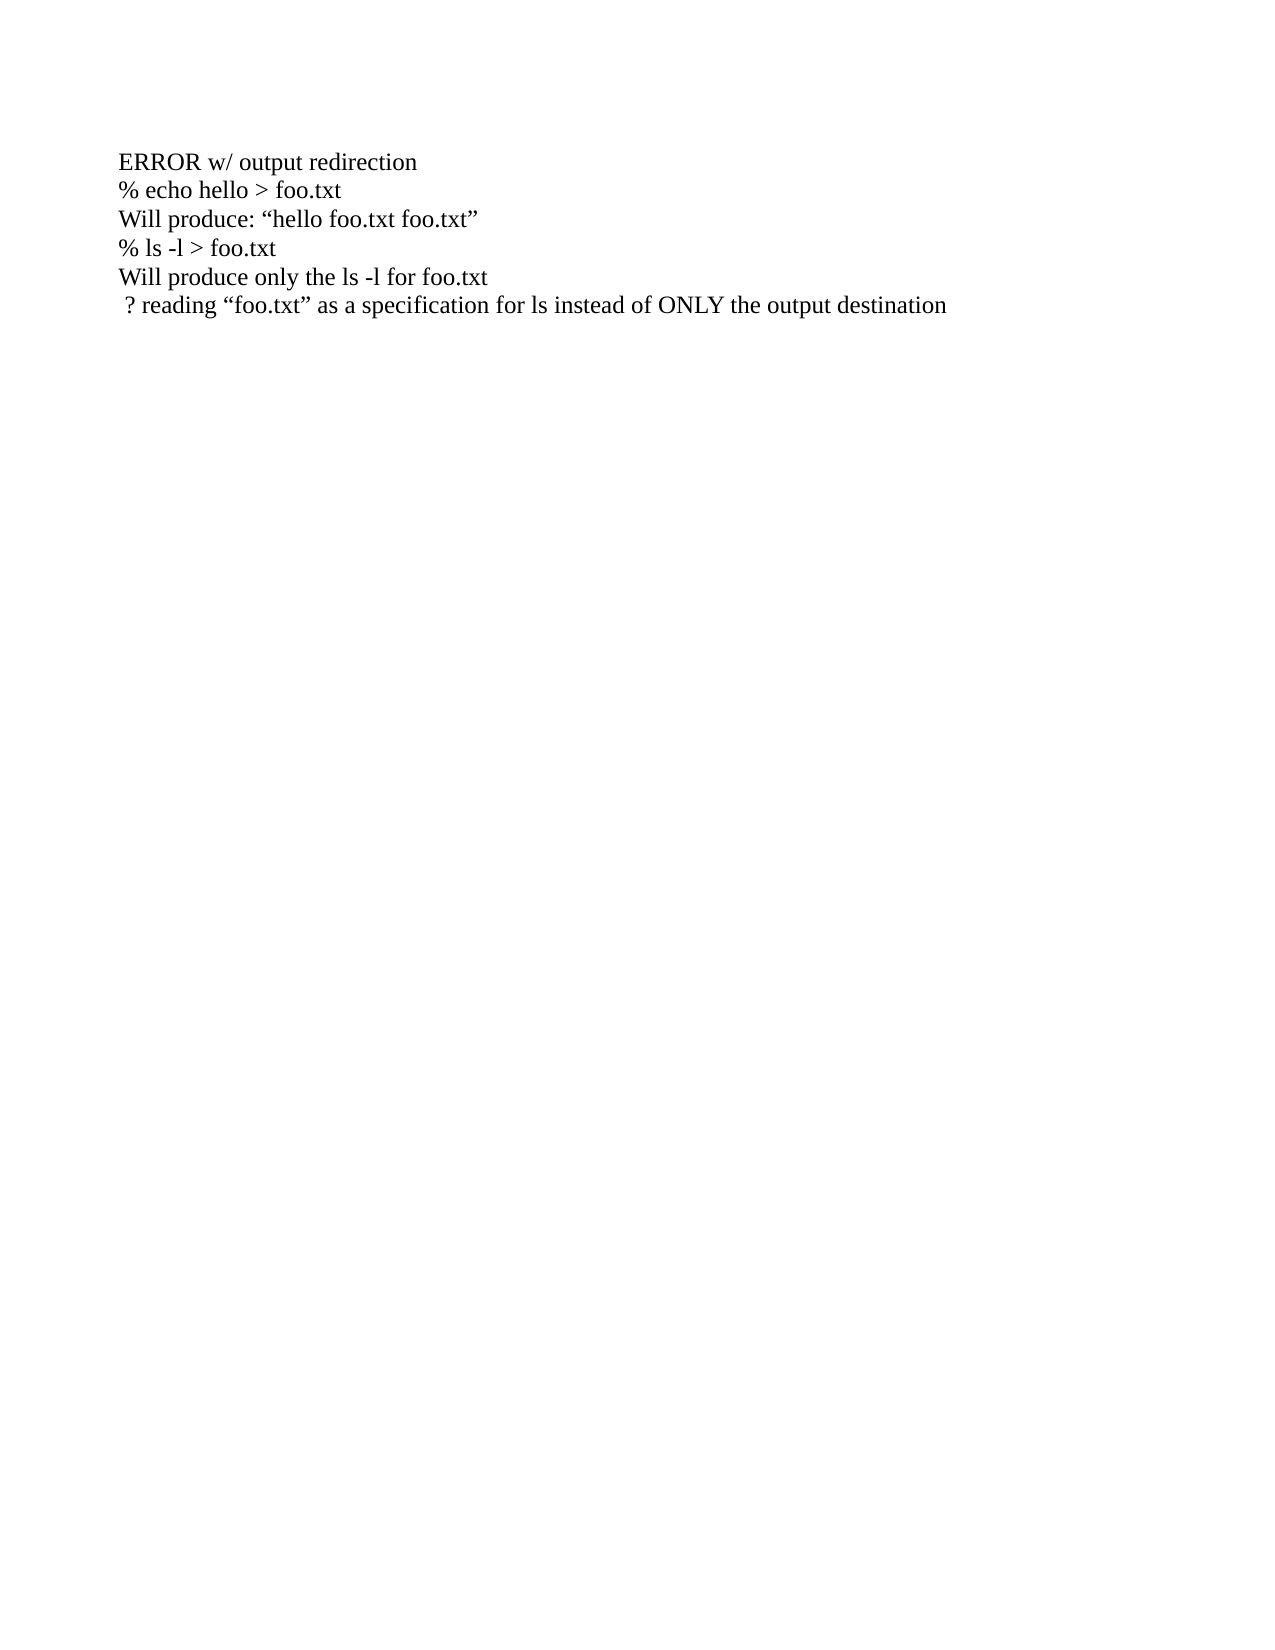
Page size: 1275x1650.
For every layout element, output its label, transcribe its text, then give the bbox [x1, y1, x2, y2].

text Will produce: “hello foo.txt foo.txt” [118, 204, 1157, 233]
text Will produce only the ls -l for foo.txt [118, 262, 1157, 291]
text ? reading “foo.txt” as a specification for ls instead of ONLY the output destination [118, 291, 1157, 319]
text ERROR w/ output redirection [118, 147, 1157, 176]
text % ls -l > foo.txt [118, 233, 1157, 262]
text % echo hello > foo.txt [118, 176, 1157, 204]
